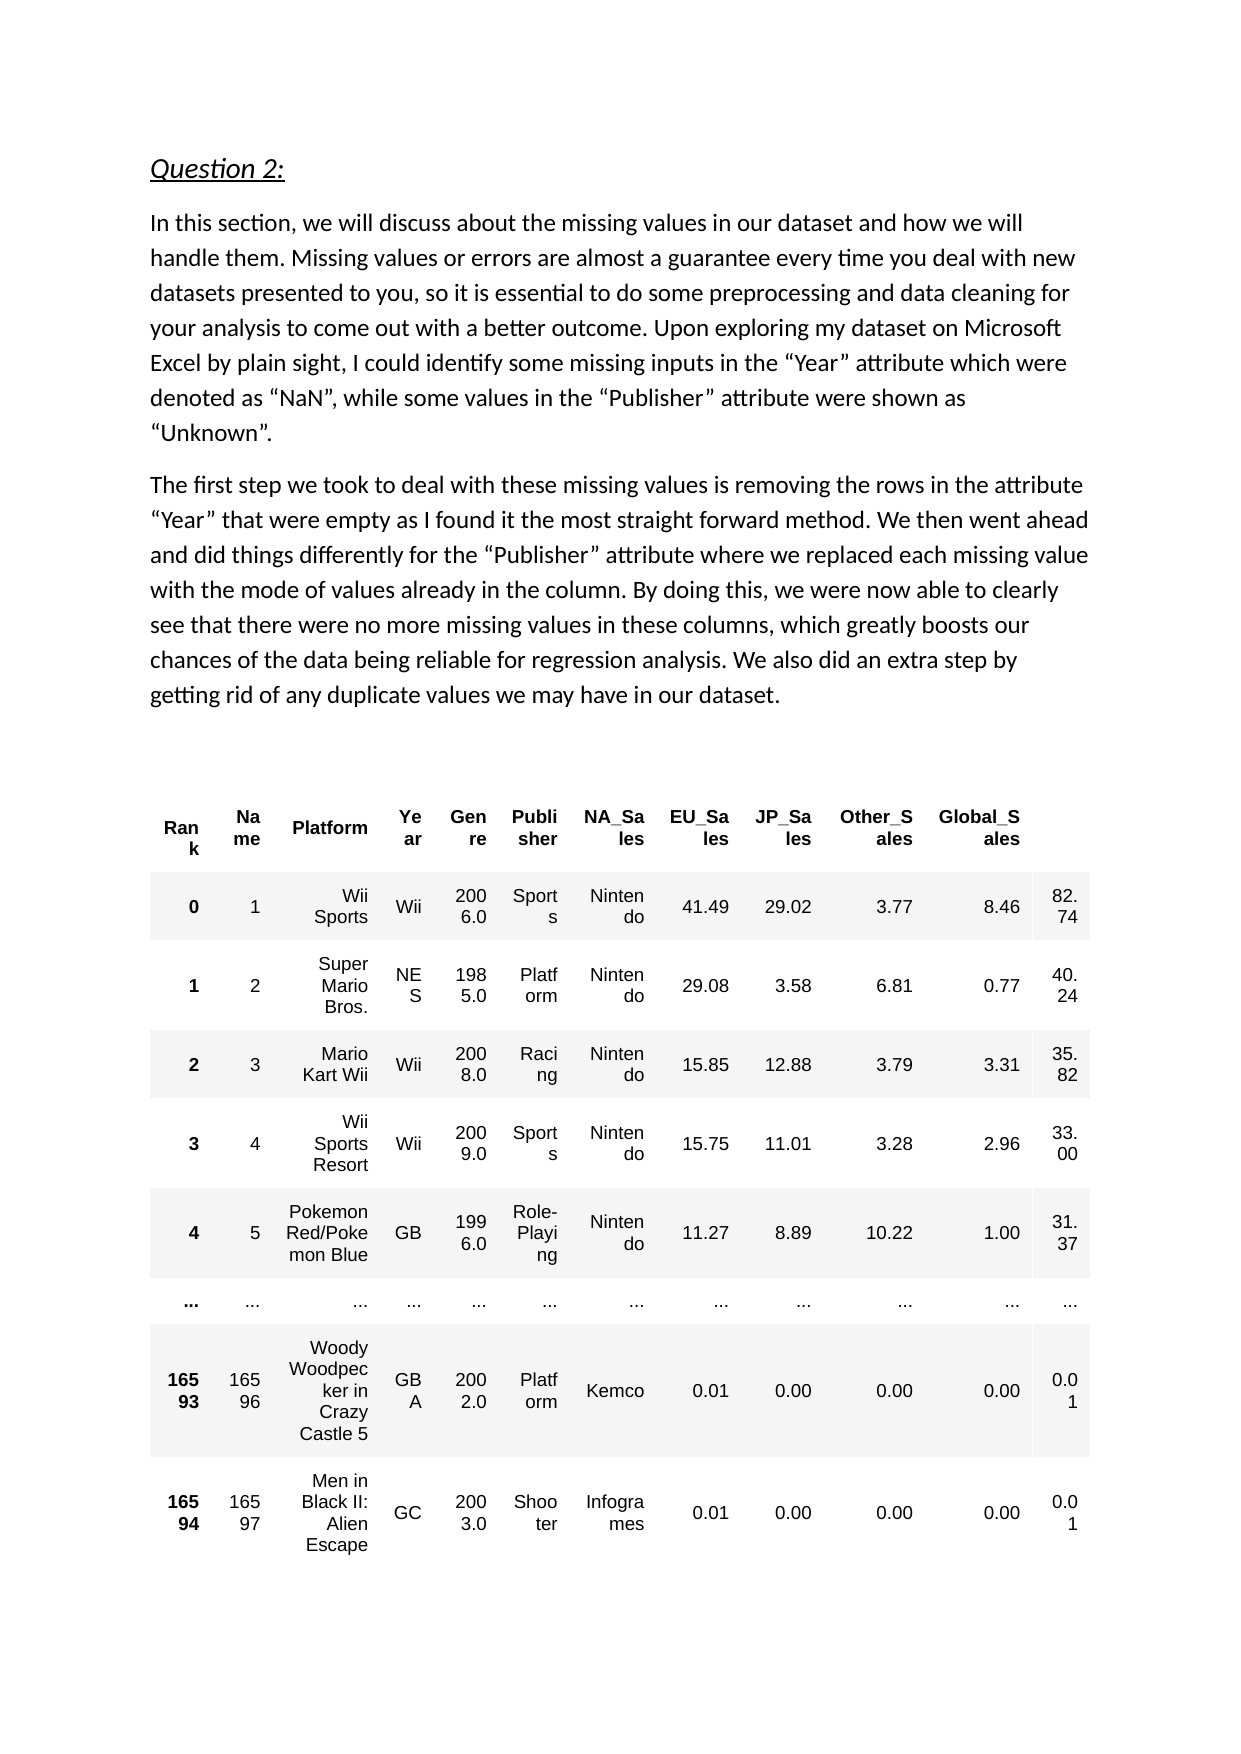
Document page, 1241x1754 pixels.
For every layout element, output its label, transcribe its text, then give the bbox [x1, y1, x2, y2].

table_cell Wii [381, 872, 434, 940]
table_cell 0.01 [657, 1457, 741, 1568]
table_cell ... [273, 1278, 381, 1324]
table_cell ... [1033, 1278, 1090, 1324]
table_cell Platform [499, 1324, 570, 1457]
table_cell 10.22 [824, 1188, 925, 1278]
table_cell Sports [499, 1098, 570, 1188]
table_cell Infogrames [570, 1457, 657, 1568]
table_cell 33.00 [1033, 1098, 1090, 1188]
table_cell ... [925, 1278, 1032, 1324]
table_header Global_Sales [925, 783, 1032, 872]
table_cell 1 [150, 940, 211, 1030]
table_cell 0.01 [1033, 1457, 1090, 1568]
table_cell 3 [211, 1030, 273, 1098]
table_cell Wii Sports [273, 872, 381, 940]
table_cell 3.28 [824, 1098, 925, 1188]
table_cell 16594 [150, 1457, 211, 1568]
table_cell 3.79 [824, 1030, 925, 1098]
table_cell 0.01 [1033, 1324, 1090, 1457]
table_cell ... [657, 1278, 741, 1324]
table_cell 2.96 [925, 1098, 1032, 1188]
text In this section, we will discuss about the missing values in our dataset and how we will handle them. Missing values or errors are almost a guarantee every time you deal with new datasets presented to you, so it is essential to do some preprocessing and data cleaning for your analysis to come out with a better outcome. Upon exploring my dataset on Microsoft Excel by plain sight, I could identify some missing inputs in the “Year” attribute which were denoted as “NaN”, while some values in the “Publisher” attribute were shown as “Unknown”. [150, 208, 1090, 448]
table_cell ... [570, 1278, 657, 1324]
table_cell 1.00 [925, 1188, 1032, 1278]
table_cell 12.88 [741, 1030, 824, 1098]
table_cell Woody Woodpecker in Crazy Castle 5 [273, 1324, 381, 1457]
table_cell 0.00 [741, 1457, 824, 1568]
table_cell 4 [211, 1098, 273, 1188]
table_cell 1 [211, 872, 273, 940]
table_header Other_Sales [824, 783, 925, 872]
table_cell Super Mario Bros. [273, 940, 381, 1030]
table_cell 3 [150, 1098, 211, 1188]
table_cell 0.00 [925, 1324, 1032, 1457]
table_cell 82.74 [1033, 872, 1090, 940]
table_cell 11.01 [741, 1098, 824, 1188]
table_cell 2003.0 [434, 1457, 499, 1568]
table_cell 8.89 [741, 1188, 824, 1278]
table_cell Shooter [499, 1457, 570, 1568]
table_cell 2 [150, 1030, 211, 1098]
table_cell 5 [211, 1188, 273, 1278]
table_cell ... [150, 1278, 211, 1324]
table_cell 35.82 [1033, 1030, 1090, 1098]
table_cell Nintendo [570, 1098, 657, 1188]
table_cell 0.00 [925, 1457, 1032, 1568]
table_cell 3.77 [824, 872, 925, 940]
table_cell 0 [150, 872, 211, 940]
table_cell 1996.0 [434, 1188, 499, 1278]
table_cell Sports [499, 872, 570, 940]
table_cell Nintendo [570, 1188, 657, 1278]
text Question 2: [150, 150, 1090, 186]
table_cell 31.37 [1033, 1188, 1090, 1278]
table_cell NES [381, 940, 434, 1030]
table_cell ... [381, 1278, 434, 1324]
table_cell Role-Playing [499, 1188, 570, 1278]
table_cell 16597 [211, 1457, 273, 1568]
table_cell Mario Kart Wii [273, 1030, 381, 1098]
table_cell 29.08 [657, 940, 741, 1030]
table_header Name [211, 783, 273, 872]
text The first step we took to deal with these missing values is removing the rows in the attribute “Year” that were empty as I found it the most straight forward method. We then went ahead and did things differently for the “Publisher” attribute where we replaced each missing value with the mode of values already in the column. By doing this, we were now able to clearly see that there were no more missing values in these columns, which greatly boosts our chances of the data being reliable for regression analysis. We also did an extra step by getting rid of any duplicate values we may have in our dataset. [150, 469, 1090, 710]
table_cell 2008.0 [434, 1030, 499, 1098]
table_cell 16593 [150, 1324, 211, 1457]
table_cell ... [211, 1278, 273, 1324]
table_cell Wii Sports Resort [273, 1098, 381, 1188]
table_cell Wii [381, 1098, 434, 1188]
table_cell 29.02 [741, 872, 824, 940]
table_header EU_Sales [657, 783, 741, 872]
table_cell Nintendo [570, 1030, 657, 1098]
table_cell ... [499, 1278, 570, 1324]
table_cell ... [741, 1278, 824, 1324]
table_header Platform [273, 783, 381, 872]
table_cell 2009.0 [434, 1098, 499, 1188]
table_header Genre [434, 783, 499, 872]
table_cell GBA [381, 1324, 434, 1457]
table_cell 3.58 [741, 940, 824, 1030]
table_cell Platform [499, 940, 570, 1030]
table_header [1033, 783, 1090, 872]
table_cell Racing [499, 1030, 570, 1098]
table_cell 11.27 [657, 1188, 741, 1278]
table_cell 0.77 [925, 940, 1032, 1030]
table_header Publisher [499, 783, 570, 872]
table_cell Men in Black II: Alien Escape [273, 1457, 381, 1568]
table_cell Nintendo [570, 872, 657, 940]
table_header JP_Sales [741, 783, 824, 872]
table_cell 2006.0 [434, 872, 499, 940]
table_cell 0.01 [657, 1324, 741, 1457]
table_cell Nintendo [570, 940, 657, 1030]
table_cell ... [824, 1278, 925, 1324]
table_header Year [381, 783, 434, 872]
table_cell 15.85 [657, 1030, 741, 1098]
table_cell 6.81 [824, 940, 925, 1030]
table_cell Wii [381, 1030, 434, 1098]
table_cell 8.46 [925, 872, 1032, 940]
table_header Rank [150, 783, 211, 872]
table_cell 0.00 [824, 1457, 925, 1568]
table_cell 3.31 [925, 1030, 1032, 1098]
table_cell 4 [150, 1188, 211, 1278]
table_cell 40.24 [1033, 940, 1090, 1030]
table_cell 41.49 [657, 872, 741, 940]
table_cell GB [381, 1188, 434, 1278]
table_cell 2 [211, 940, 273, 1030]
table_cell Pokemon Red/Pokemon Blue [273, 1188, 381, 1278]
table_cell ... [434, 1278, 499, 1324]
table_cell GC [381, 1457, 434, 1568]
table_cell 1985.0 [434, 940, 499, 1030]
table_cell 15.75 [657, 1098, 741, 1188]
table_cell 16596 [211, 1324, 273, 1457]
table_cell Kemco [570, 1324, 657, 1457]
table_cell 0.00 [741, 1324, 824, 1457]
table_cell 0.00 [824, 1324, 925, 1457]
table_cell 2002.0 [434, 1324, 499, 1457]
table_header NA_Sales [570, 783, 657, 872]
